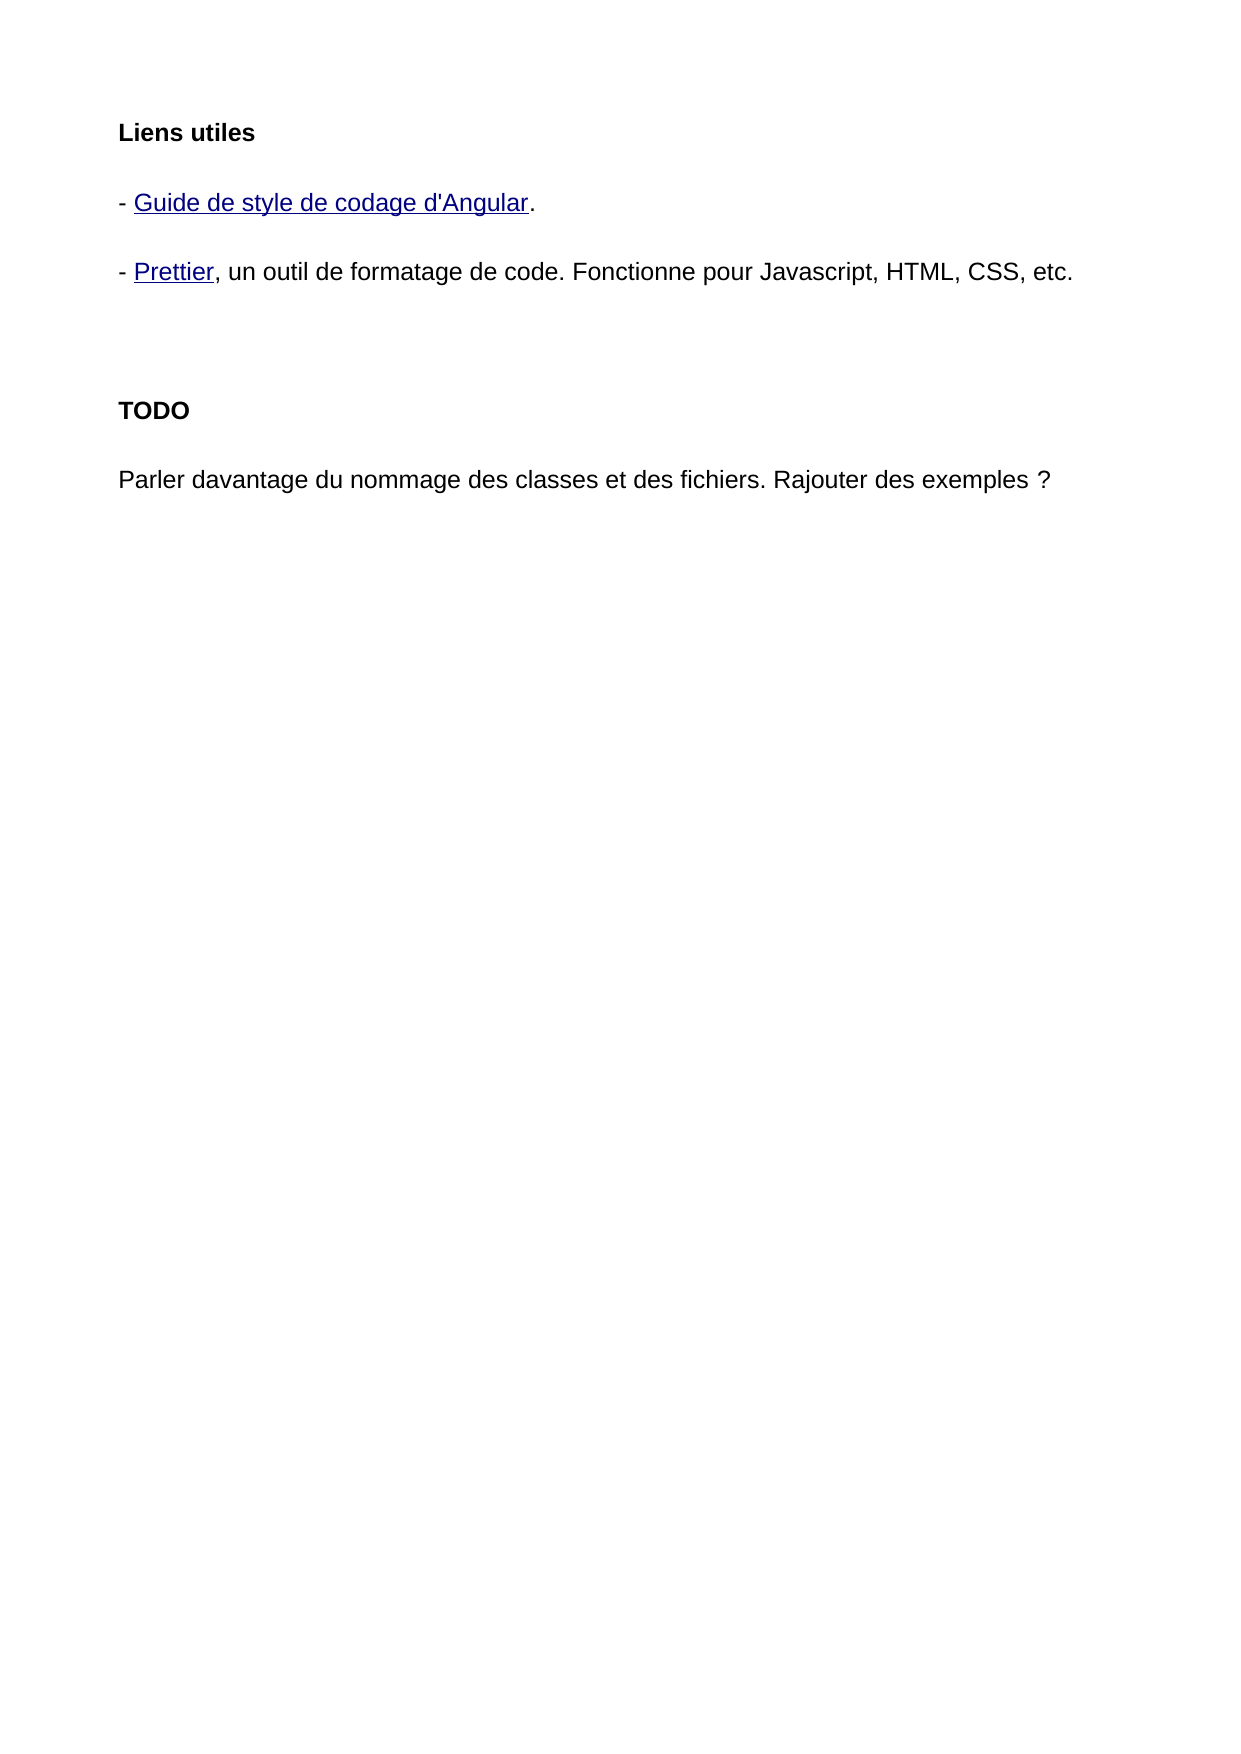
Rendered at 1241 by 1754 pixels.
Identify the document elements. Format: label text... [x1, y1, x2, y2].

text Liens utiles [118, 118, 1122, 147]
text Parler davantage du nommage des classes et des fichiers. Rajouter des exemples ? [118, 465, 1122, 494]
text - Prettier, un outil de formatage de code. Fonctionne pour Javascript, HTML, CSS, etc. [118, 257, 1122, 286]
text TODO [118, 396, 1122, 424]
text - Guide de style de codage d'Angular. [118, 187, 1122, 216]
